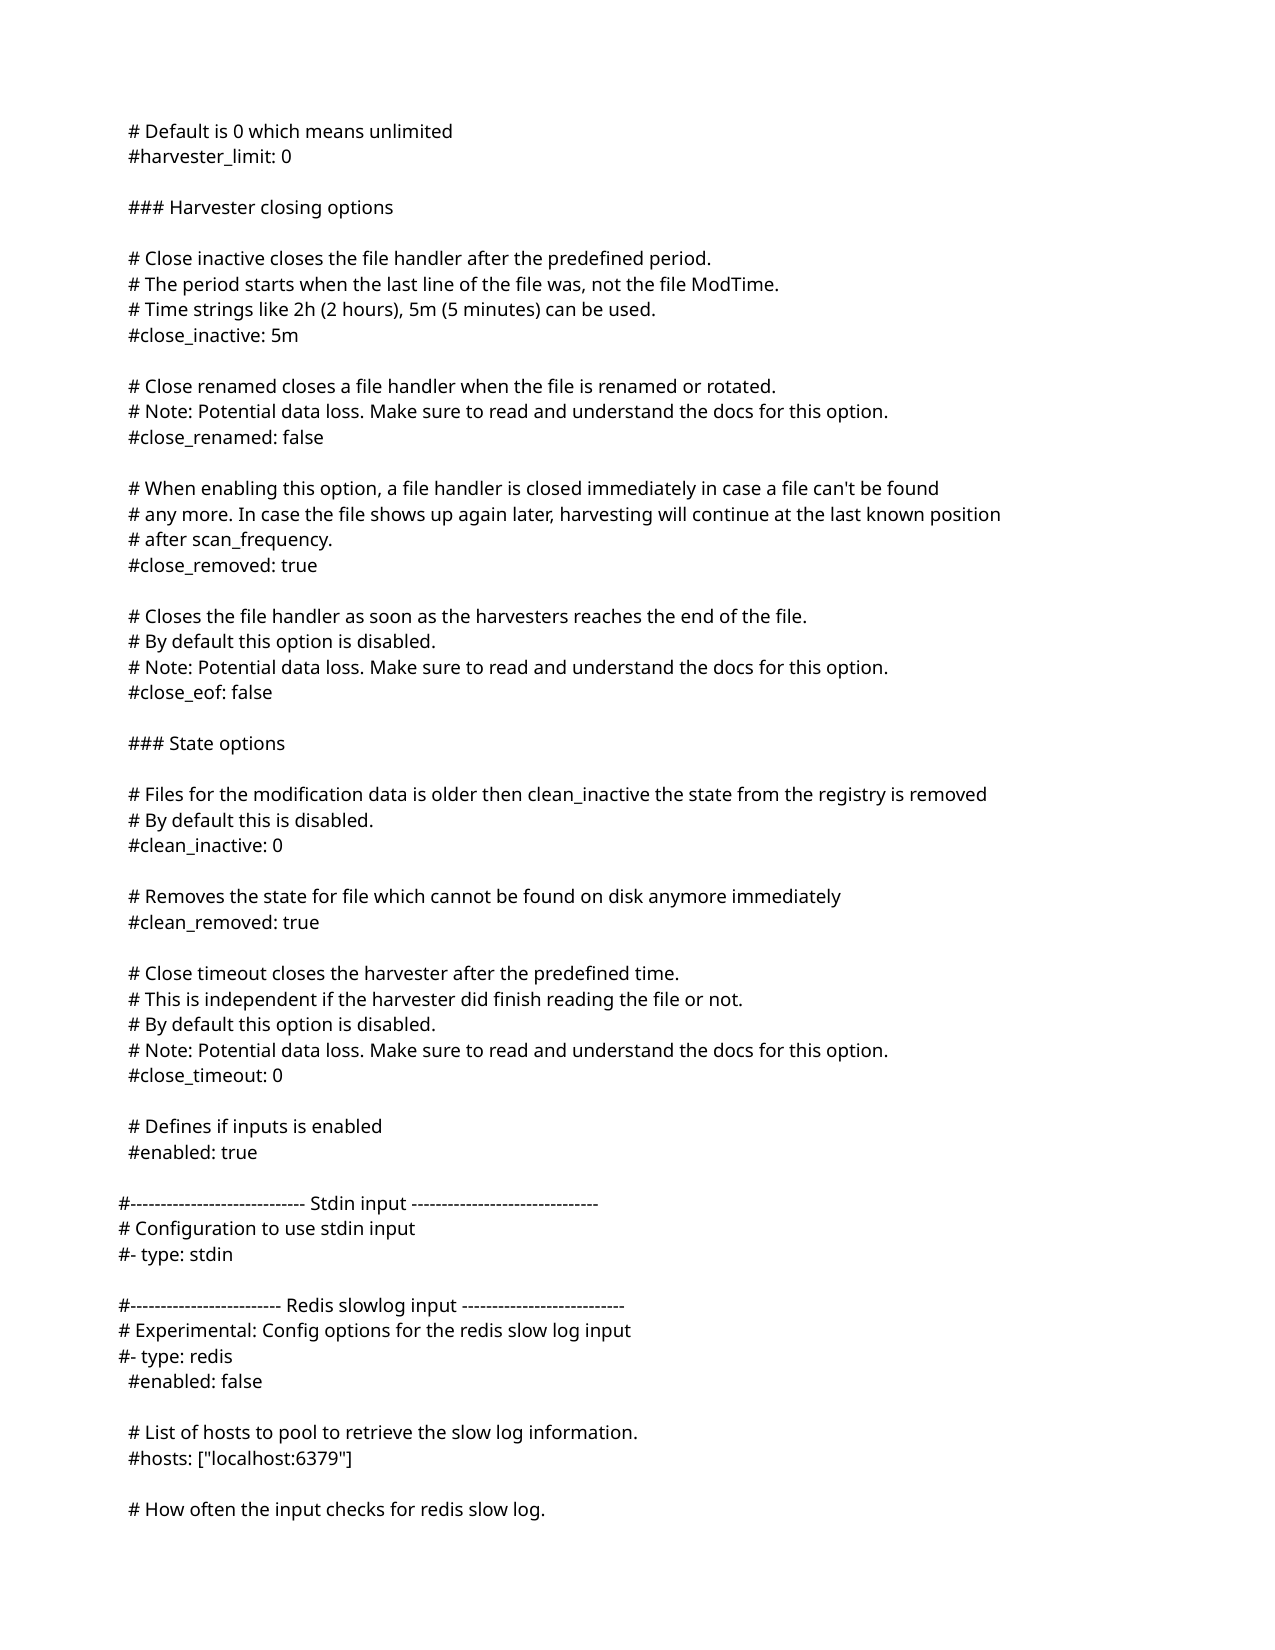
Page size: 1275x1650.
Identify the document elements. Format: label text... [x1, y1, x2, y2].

text # Defines if inputs is enabled [118, 1113, 1157, 1139]
text # Experimental: Config options for the redis slow log input [118, 1318, 1157, 1343]
text # Note: Potential data loss. Make sure to read and understand the docs for this option. [118, 1037, 1157, 1062]
text # any more. In case the file shows up again later, harvesting will continue at the last known position [118, 501, 1157, 526]
text # When enabling this option, a file handler is closed immediately in case a file can't be found [118, 475, 1157, 501]
text #enabled: false [118, 1369, 1157, 1394]
text # Close timeout closes the harvester after the predefined time. [118, 960, 1157, 986]
text # By default this is disabled. [118, 807, 1157, 833]
text #- type: redis [118, 1343, 1157, 1369]
text # after scan_frequency. [118, 526, 1157, 552]
text ### Harvester closing options [118, 195, 1157, 220]
text # By default this option is disabled. [118, 628, 1157, 654]
text # Closes the file handler as soon as the harvesters reaches the end of the file. [118, 603, 1157, 628]
text #close_timeout: 0 [118, 1062, 1157, 1088]
text # Note: Potential data loss. Make sure to read and understand the docs for this option. [118, 654, 1157, 679]
text # How often the input checks for redis slow log. [118, 1496, 1157, 1522]
text #close_inactive: 5m [118, 322, 1157, 348]
text # The period starts when the last line of the file was, not the file ModTime. [118, 271, 1157, 297]
text # Close inactive closes the file handler after the predefined period. [118, 246, 1157, 271]
text # Default is 0 which means unlimited [118, 118, 1157, 144]
text # Files for the modification data is older then clean_inactive the state from the registry is removed [118, 782, 1157, 807]
text ### State options [118, 731, 1157, 756]
text #----------------------------- Stdin input ------------------------------- [118, 1190, 1157, 1216]
text # List of hosts to pool to retrieve the slow log information. [118, 1420, 1157, 1445]
text # Close renamed closes a file handler when the file is renamed or rotated. [118, 373, 1157, 399]
text # Time strings like 2h (2 hours), 5m (5 minutes) can be used. [118, 297, 1157, 322]
text # Note: Potential data loss. Make sure to read and understand the docs for this option. [118, 399, 1157, 424]
text #harvester_limit: 0 [118, 144, 1157, 169]
text #------------------------- Redis slowlog input --------------------------- [118, 1292, 1157, 1318]
text # This is independent if the harvester did finish reading the file or not. [118, 986, 1157, 1011]
text # Removes the state for file which cannot be found on disk anymore immediately [118, 884, 1157, 909]
text # Configuration to use stdin input [118, 1216, 1157, 1241]
text #close_renamed: false [118, 424, 1157, 450]
text # By default this option is disabled. [118, 1011, 1157, 1037]
text #enabled: true [118, 1139, 1157, 1164]
text #hosts: ["localhost:6379"] [118, 1445, 1157, 1471]
text #close_removed: true [118, 552, 1157, 577]
text #close_eof: false [118, 679, 1157, 705]
text #- type: stdin [118, 1241, 1157, 1267]
text #clean_removed: true [118, 909, 1157, 935]
text #clean_inactive: 0 [118, 833, 1157, 858]
